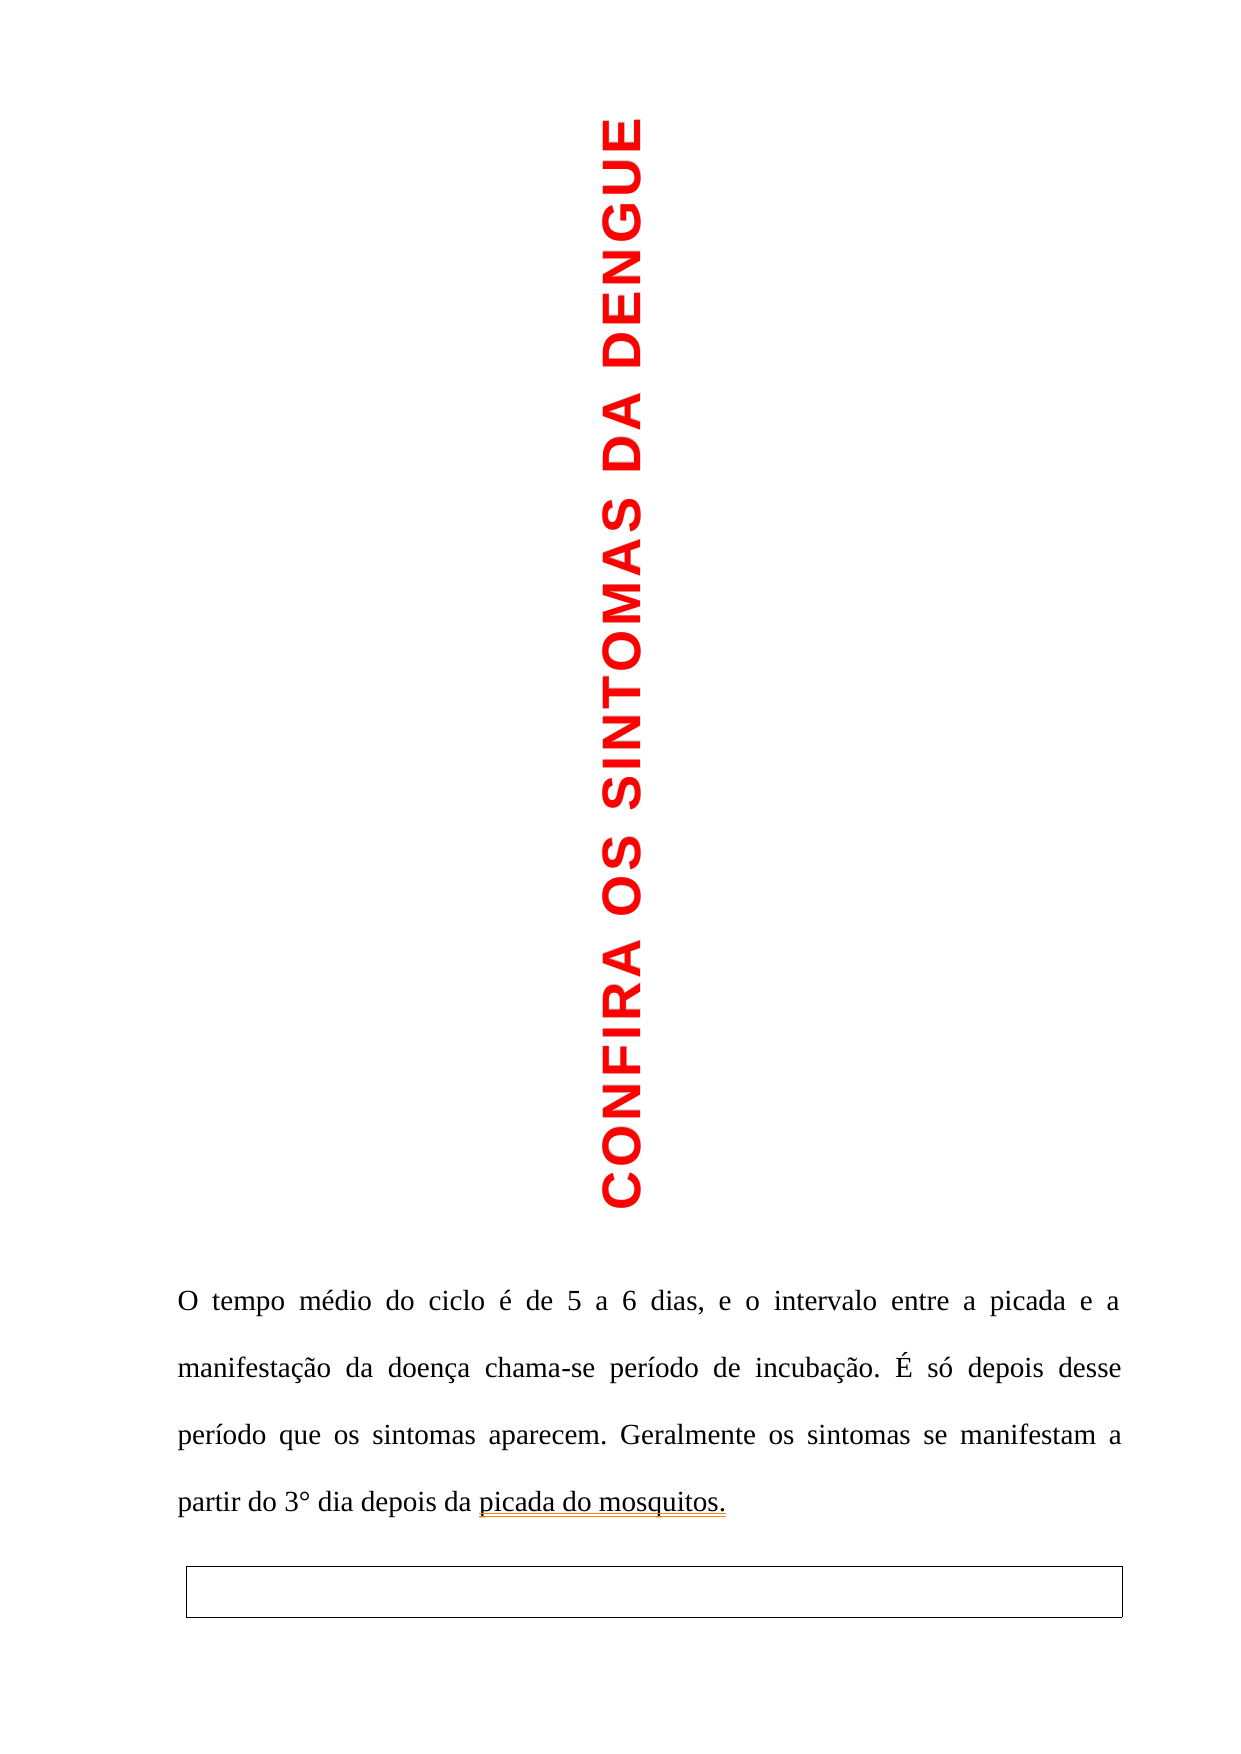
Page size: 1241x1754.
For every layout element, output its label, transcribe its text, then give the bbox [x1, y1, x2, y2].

text Confira os sintomas da Dengue [118, 118, 1122, 1211]
text O tempo médio do ciclo é de 5 a 6 dias, e o intervalo entre a picada e a manifestação da doença chama-se período de incubação. É só depois desse período que os sintomas aparecem. Geralmente os sintomas se manifestam a partir do 3° dia depois da picada do mosquitos. [177, 1211, 1122, 1517]
text [187, 1567, 1122, 1617]
